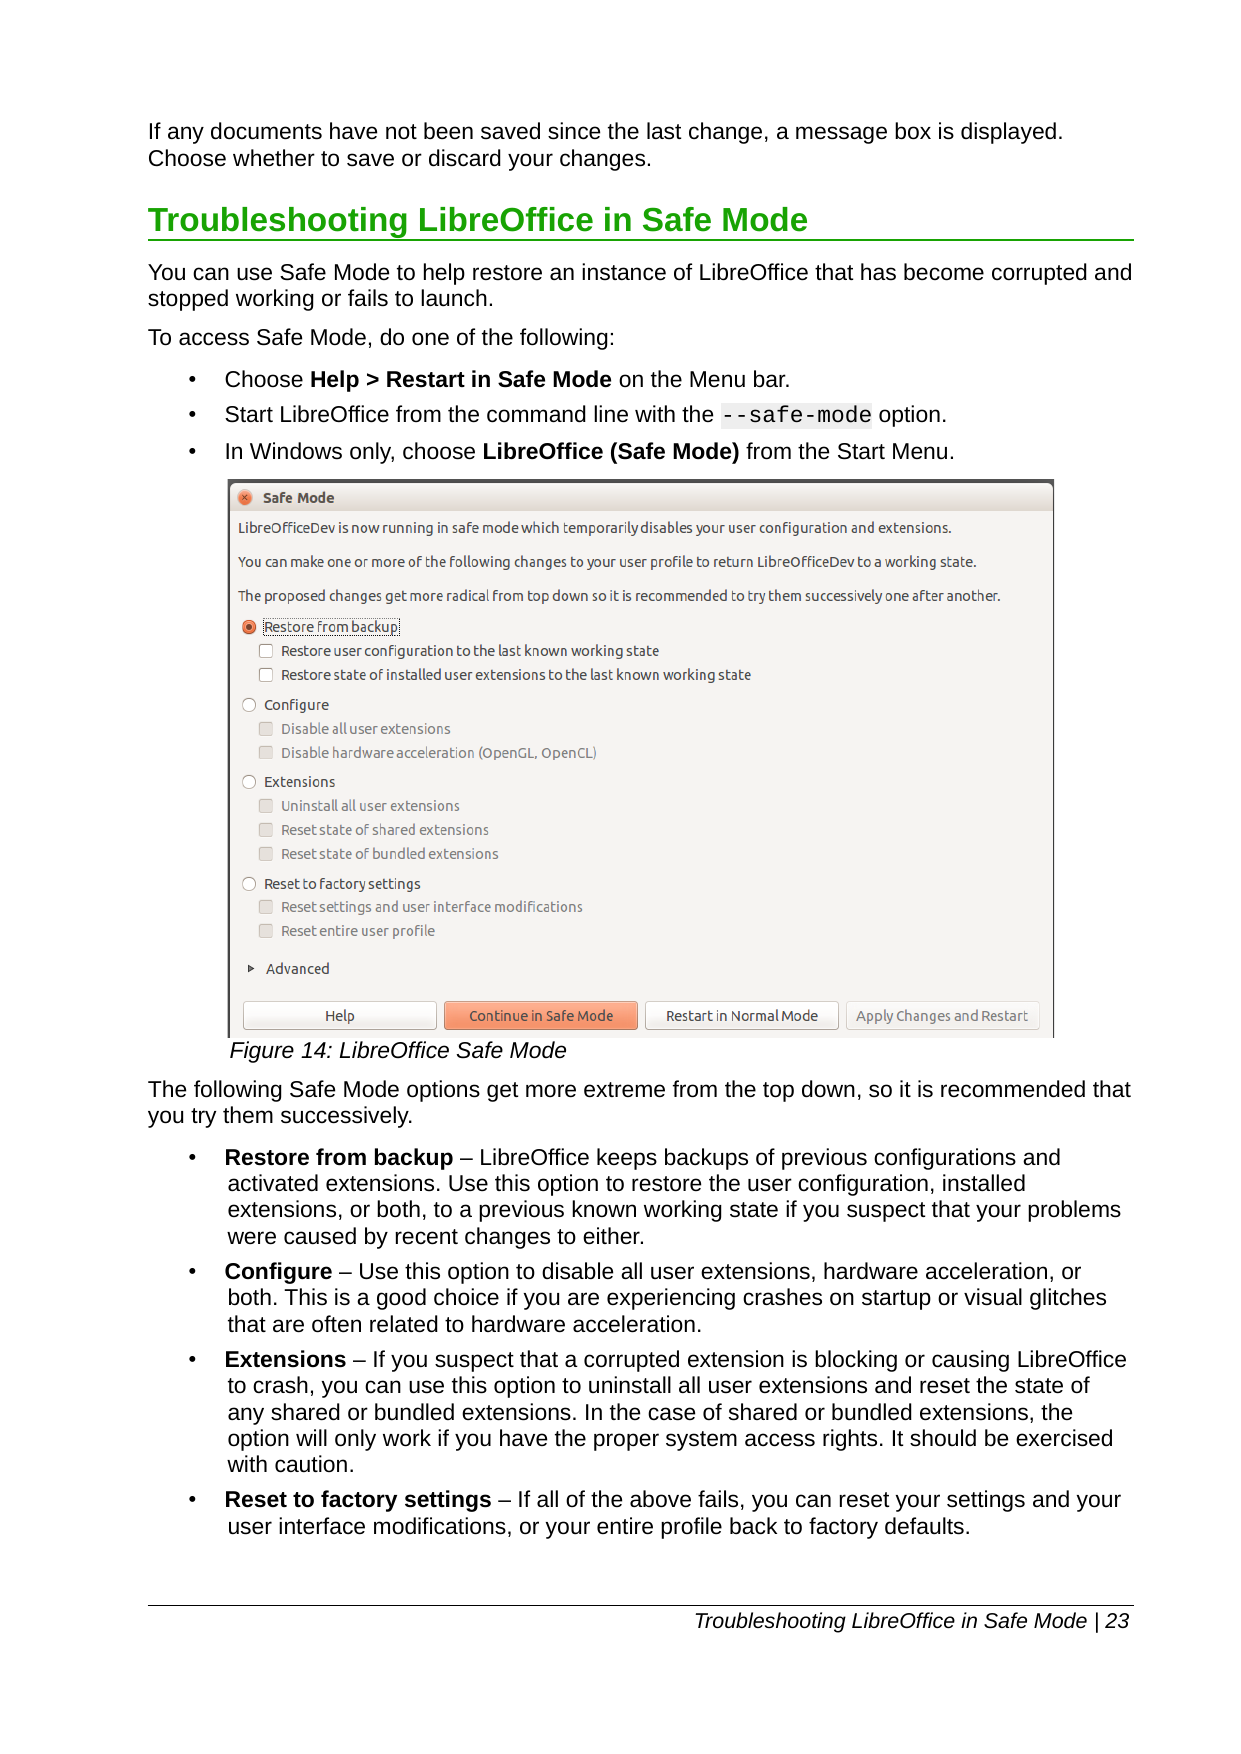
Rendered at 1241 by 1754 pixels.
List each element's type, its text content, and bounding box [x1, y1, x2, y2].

list Reset to factory settings – If all of the above fails, you can reset your settings and your user interface modifications, or your entire profile back to factory defaults. [185, 1483, 1134, 1542]
list Choose Help > Restart in Safe Mode on the Menu bar. [185, 363, 1134, 392]
text Figure 14: LibreOffice Safe Mode [229, 1038, 1052, 1063]
text The following Safe Mode options get more extreme from the top down, so it is recommended that you try them successively. [148, 1076, 1134, 1128]
text If any documents have not been saved since the last change, a message box is displayed. Choose whether to save or discard your changes. [148, 118, 1134, 171]
text You can use Safe Mode to help restore an instance of LibreOffice that has become corrupted and stopped working or fails to launch. [148, 258, 1134, 311]
list Restore from backup – LibreOffice keeps backups of previous configurations and activated extensions. Use this option to restore the user configuration, installed extensions, or both, to a previous known working state if you suspect that your problems were caused by recent changes to either. [185, 1141, 1134, 1249]
list Configure – Use this option to disable all user extensions, hardware acceleration, or both. This is a good choice if you are experiencing crashes on startup or visual glitches that are often related to hardware acceleration. [185, 1255, 1134, 1337]
text To access Safe Mode, do one of the following: [148, 324, 1134, 350]
list Start LibreOffice from the command line with the --safe-mode option. [185, 398, 1134, 429]
list Extensions – If you suspect that a corrupted extension is blocking or causing LibreOffice to crash, you can use this option to uninstall all user extensions and reset the state of any shared or bundled extensions. In the case of shared or bundled extensions, the option will only work if you have the proper system access rights. It should be exercised with caution. [185, 1343, 1134, 1478]
subtitle Troubleshooting LibreOffice in Safe Mode [148, 200, 1134, 239]
picture [227, 479, 1055, 1038]
list In Windows only, choose LibreOffice (Safe Mode) from the Start Menu. [185, 435, 1134, 467]
